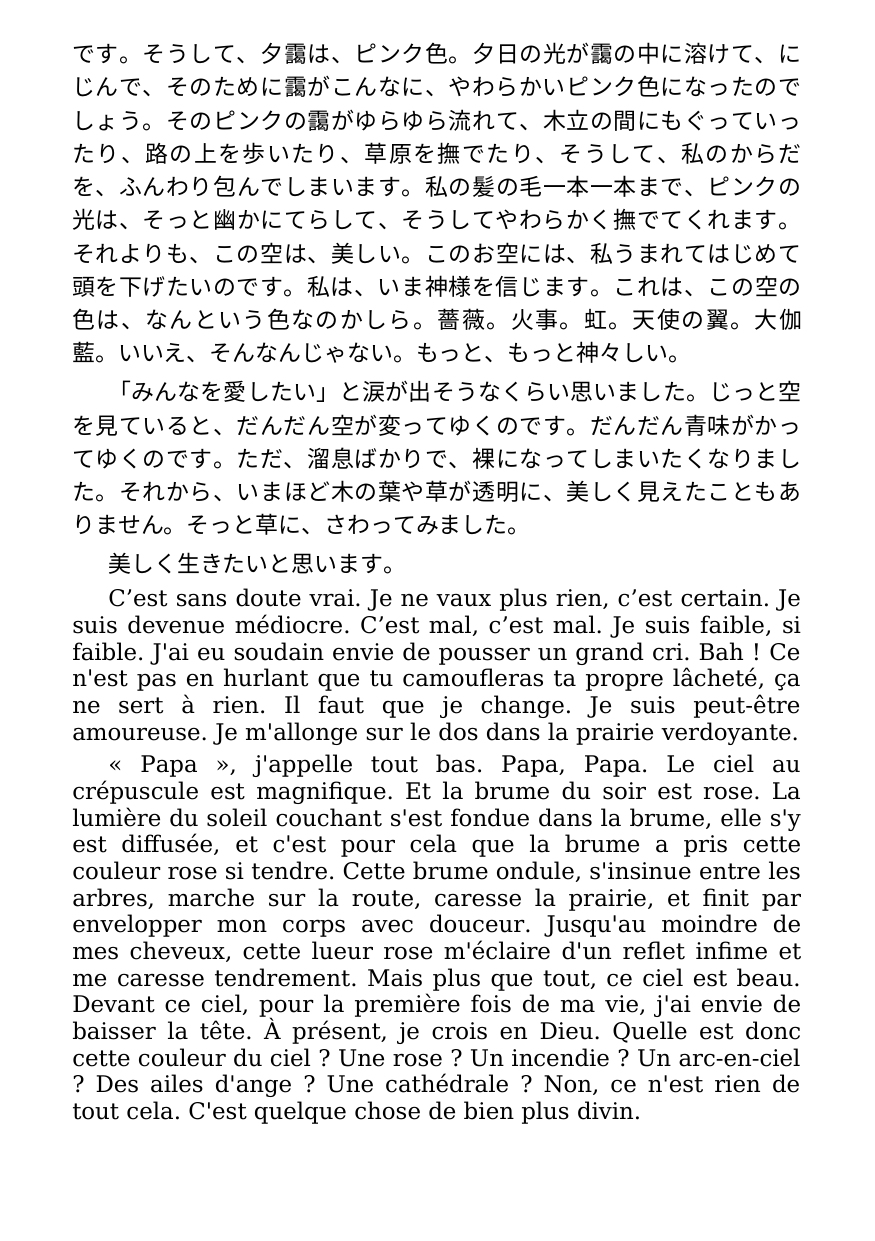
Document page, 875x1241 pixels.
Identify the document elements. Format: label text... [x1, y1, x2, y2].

text « Papa », j'appelle tout bas. Papa, Papa. Le ciel au crépuscule est magnifique. Et la brume du soir est rose. La lumière du soleil couchant s'est fondue dans la brume, elle s'y est diffusée, et c'est pour cela que la brume a pris cette couleur rose si tendre. Cette brume ondule, s'insinue entre les arbres, marche sur la route, caresse la prairie, et finit par envelopper mon corps avec douceur. Jusqu'au moindre de mes cheveux, cette lueur rose m'éclaire d'un reflet infime et me caresse tendrement. Mais plus que tout, ce ciel est beau. Devant ce ciel, pour la première fois de ma vie, j'ai envie de baisser la tête. À présent, je crois en Dieu. Quelle est donc cette couleur du ciel ? Une rose ? Un incendie ? Un arc-en-ciel ? Des ailes d'ange ? Une cathédrale ? Non, ce n'est rien de tout cela. C'est quelque chose de bien plus divin. [72, 751, 802, 1125]
text 「みんなを愛したい」と涙が出そうなくらい思いました。じっと空を見ていると、だんだん空が変ってゆくのです。だんだん青味がかってゆくのです。ただ、溜息ばかりで、裸になってしまいたくなりました。それから、いまほど木の葉や草が透明に、美しく見えたこともありません。そっと草に、さわってみました。 [72, 374, 802, 540]
text C’est sans doute vrai. Je ne vaux plus rien, c’est certain. Je suis devenue médiocre. C’est mal, c’est mal. Je suis faible, si faible. J'ai eu soudain envie de pousser un grand cri. Bah ! Ce n'est pas en hurlant que tu camoufleras ta propre lâcheté, ça ne sert à rien. Il faut que je change. Je suis peut-être amoureuse. Je m'allonge sur le dos dans la prairie verdoyante. [72, 586, 802, 746]
text です。そうして、夕靄は、ピンク色。夕日の光が靄の中に溶けて、にじんで、そのために靄がこんなに、やわらかいピンク色になったのでしょう。そのピンクの靄がゆらゆら流れて、木立の間にもぐっていったり、路の上を歩いたり、草原を撫でたり、そうして、私のからだを、ふんわり包んでしまいます。私の髪の毛一本一本まで、ピンクの光は、そっと幽かにてらして、そうしてやわらかく撫でてくれます。それよりも、この空は、美しい。このお空には、私うまれてはじめて頭を下げたいのです。私は、いま神様を信じます。これは、この空の色は、なんという色なのかしら。薔薇。火事。虹。天使の翼。大伽藍。いいえ、そんなんじゃない。もっと、もっと神々しい。 [72, 36, 802, 368]
text 美しく生きたいと思います。 [72, 546, 802, 579]
